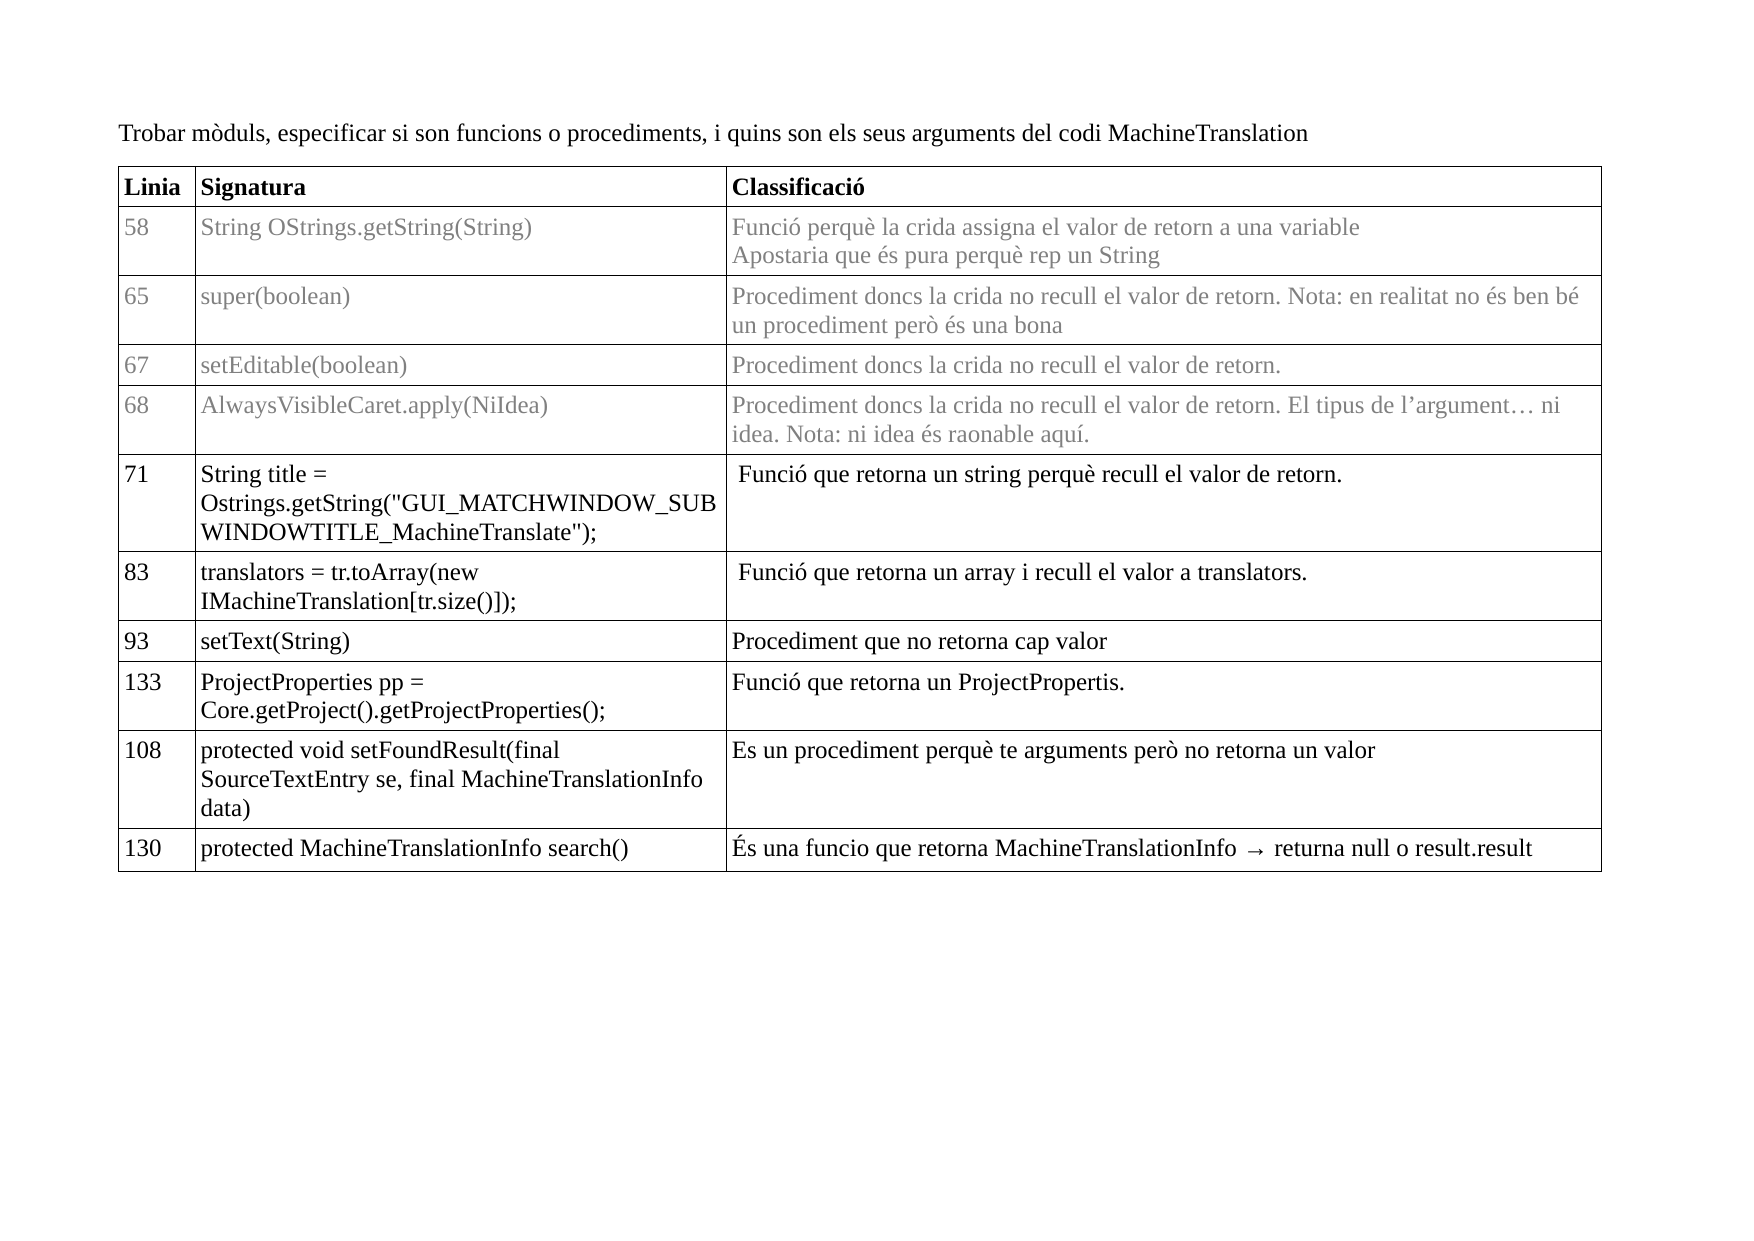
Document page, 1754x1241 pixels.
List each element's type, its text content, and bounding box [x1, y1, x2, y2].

table_cell String title = Ostrings.getString("GUI_MATCHWINDOW_SUBWINDOWTITLE_MachineTranslate"); [196, 455, 726, 551]
table_cell Procediment doncs la crida no recull el valor de retorn. Nota: en realitat no és ben bé un procediment però és una bona [727, 276, 1601, 344]
table_cell 133 [119, 662, 195, 730]
table_cell super(boolean) [196, 276, 726, 344]
table_cell ProjectProperties pp = Core.getProject().getProjectProperties(); [196, 662, 726, 730]
table_cell Procediment que no retorna cap valor [727, 621, 1601, 661]
table_cell 108 [119, 731, 195, 828]
table_cell Funció que retorna un ProjectPropertis. [727, 662, 1601, 730]
table_cell 68 [119, 386, 195, 453]
table_cell protected void setFoundResult(final SourceTextEntry se, final MachineTranslationInfo data) [196, 731, 726, 828]
text Trobar mòduls, especificar si son funcions o procediments, i quins son els seus arguments del codi MachineTranslation [118, 118, 1636, 147]
table_cell És una funcio que retorna MachineTranslationInfo → returna null o result.result [727, 829, 1601, 871]
table_cell 93 [119, 621, 195, 661]
table_cell 65 [119, 276, 195, 344]
table_cell Funció que retorna un string perquè recull el valor de retorn. [727, 455, 1601, 551]
table_cell translators = tr.toArray(new IMachineTranslation[tr.size()]); [196, 552, 726, 620]
table_cell 58 [119, 207, 195, 275]
table_header Classificació [727, 167, 1601, 206]
table_cell Funció que retorna un array i recull el valor a translators. [727, 552, 1601, 620]
table_header Linia [119, 167, 195, 206]
table_cell Funció perquè la crida assigna el valor de retorn a una variable Apostaria que és pura perquè rep un String [727, 207, 1601, 275]
table_cell Procediment doncs la crida no recull el valor de retorn. [727, 345, 1601, 384]
table_cell 67 [119, 345, 195, 384]
table_cell 71 [119, 455, 195, 551]
table_cell setEditable(boolean) [196, 345, 726, 384]
table_cell Es un procediment perquè te arguments però no retorna un valor [727, 731, 1601, 828]
table_cell String OStrings.getString(String) [196, 207, 726, 275]
table_cell protected MachineTranslationInfo search() [196, 829, 726, 871]
table_cell 130 [119, 829, 195, 871]
table_cell setText(String) [196, 621, 726, 661]
table_cell AlwaysVisibleCaret.apply(NiIdea) [196, 386, 726, 453]
table_header Signatura [196, 167, 726, 206]
table_cell 83 [119, 552, 195, 620]
table_cell Procediment doncs la crida no recull el valor de retorn. El tipus de l’argument… ni idea. Nota: ni idea és raonable aquí. [727, 386, 1601, 453]
